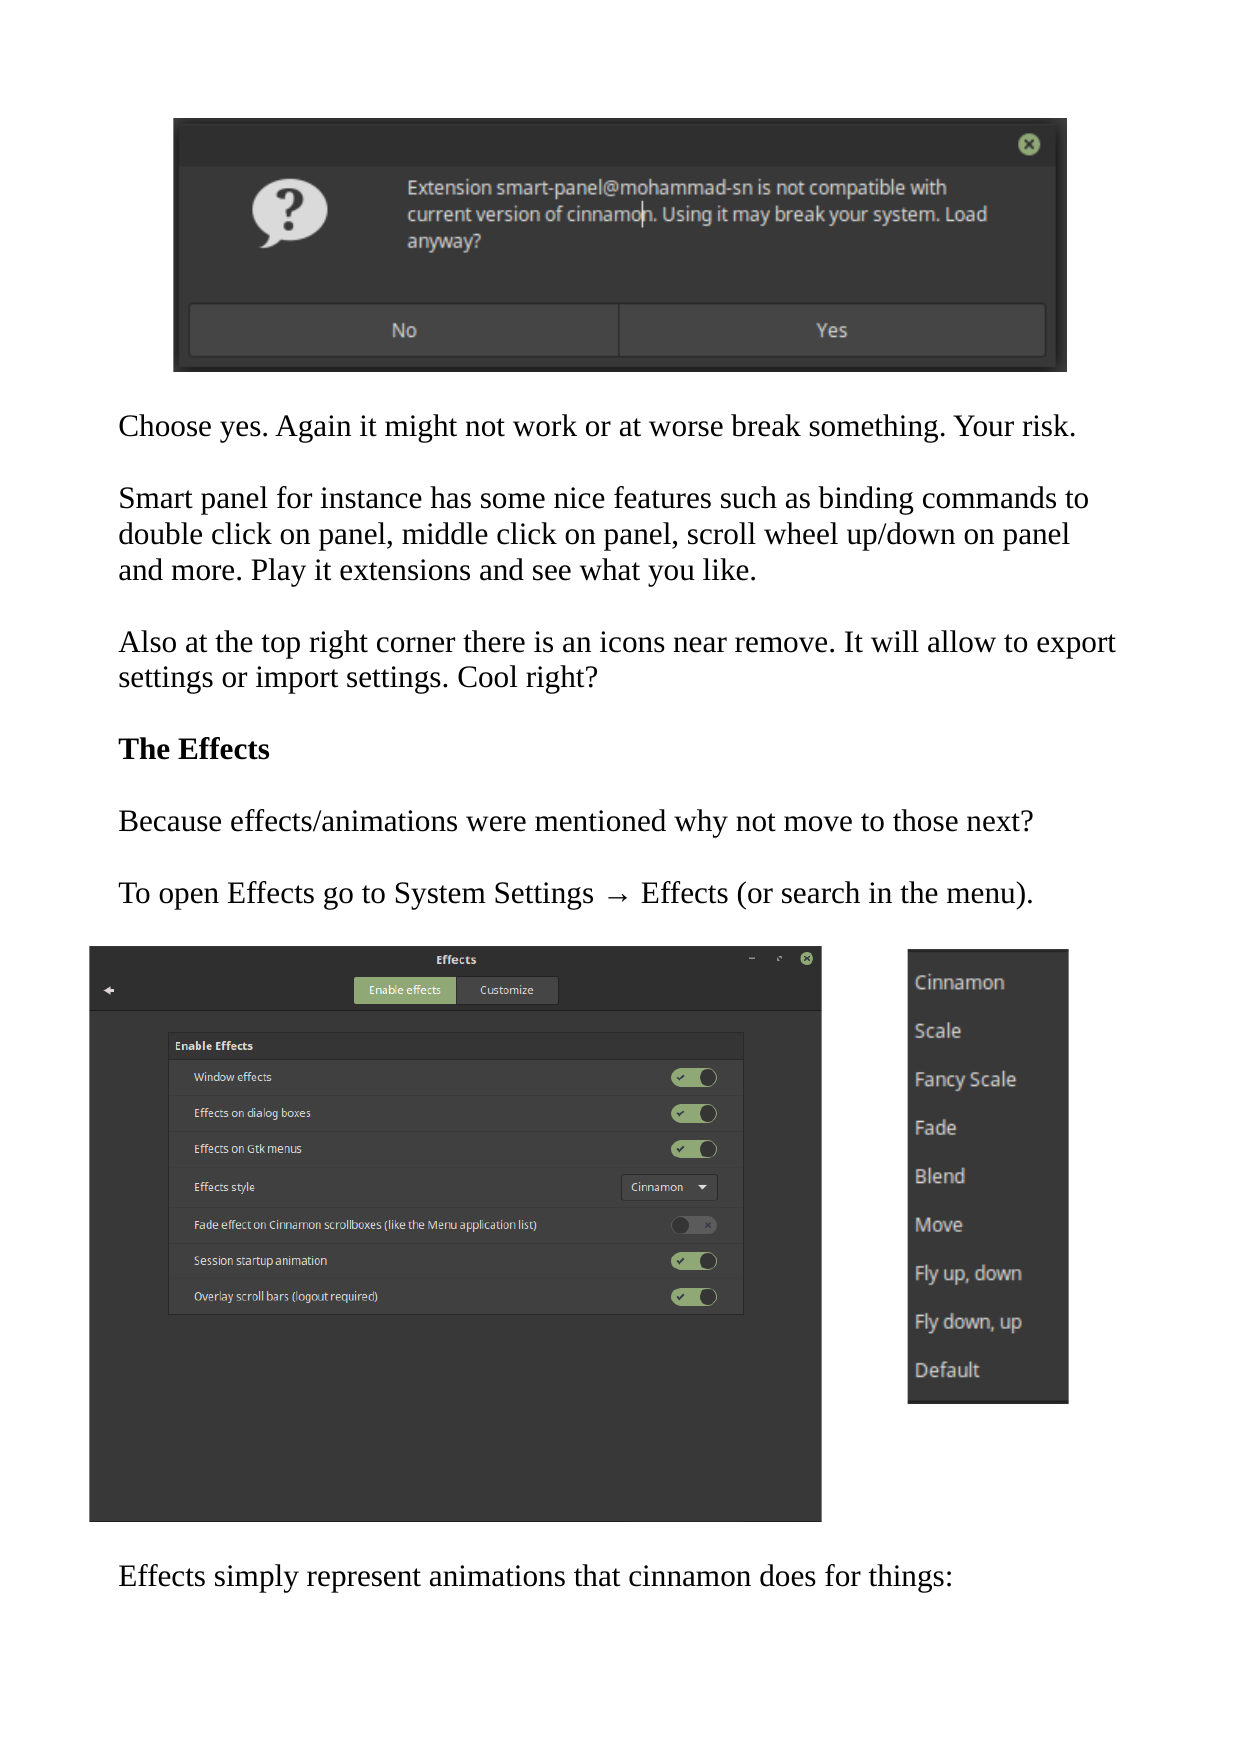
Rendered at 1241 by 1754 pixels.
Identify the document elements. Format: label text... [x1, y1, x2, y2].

picture [173, 118, 1067, 372]
text The Effects [118, 731, 1122, 767]
text To open Effects go to System Settings → Effects (or search in the menu). [118, 874, 1122, 910]
text Also at the top right corner there is an icons near remove. It will allow to export settings or import settings. Cool right? [118, 623, 1122, 695]
text Smart panel for instance has some nice features such as binding commands to double click on panel, middle click on panel, scroll wheel up/down on panel and more. Play it extensions and see what you like. [118, 479, 1122, 587]
picture [89, 946, 822, 1522]
text Because effects/animations were mentioned why not move to those next? [118, 802, 1122, 838]
text Effects simply represent animations that cinnamon does for things: [118, 1557, 1122, 1593]
text Choose yes. Again it might not work or at worse break something. Your risk. [118, 407, 1122, 443]
picture [907, 949, 1069, 1404]
